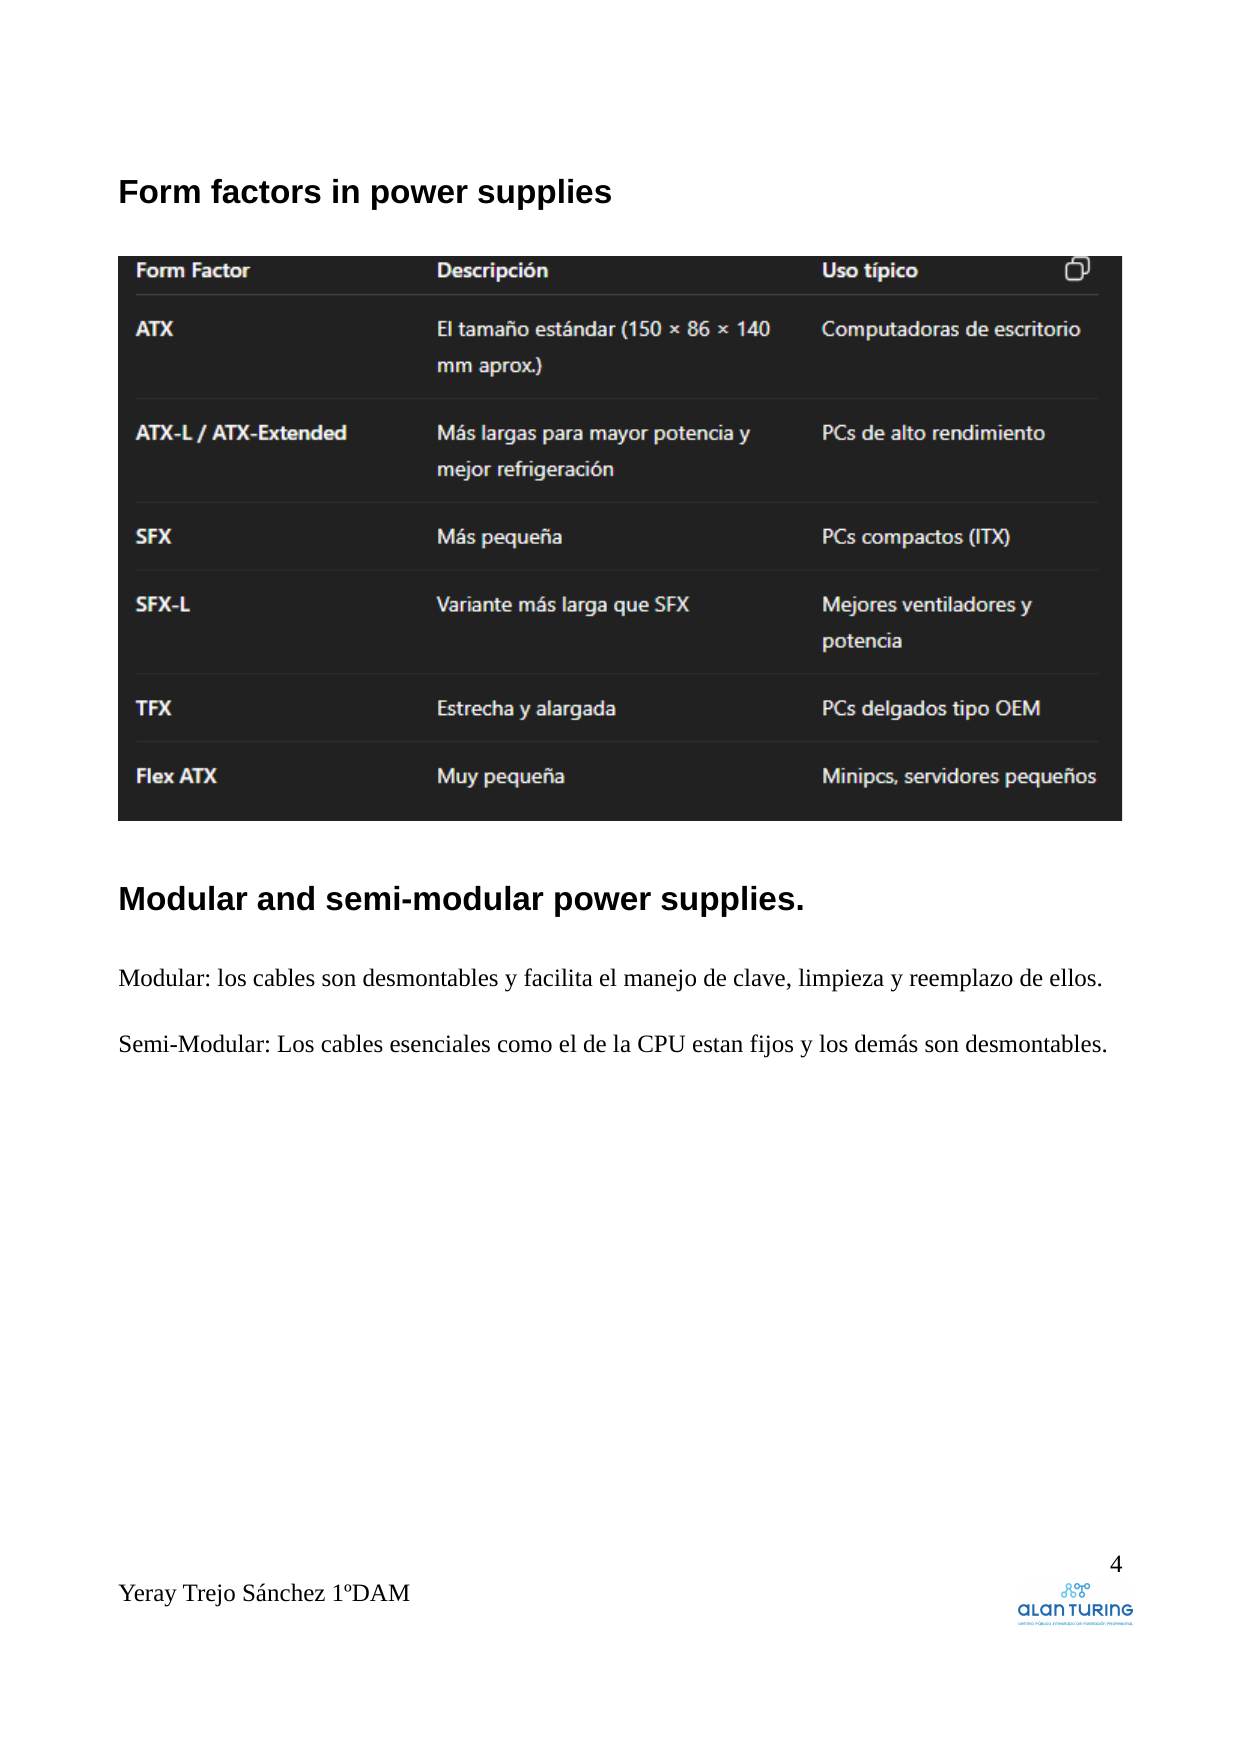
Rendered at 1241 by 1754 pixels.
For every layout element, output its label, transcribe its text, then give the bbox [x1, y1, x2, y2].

subtitle Modular and semi-modular power supplies. [118, 879, 1122, 917]
subtitle Form factors in power supplies [118, 172, 1122, 210]
picture [118, 256, 1123, 821]
picture [1017, 1582, 1133, 1626]
text Semi-Modular: Los cables esenciales como el de la CPU estan fijos y los demás son desmontables. [118, 1029, 1122, 1058]
text Modular: los cables son desmontables y facilita el manejo de clave, limpieza y reemplazo de ellos. [118, 963, 1122, 992]
